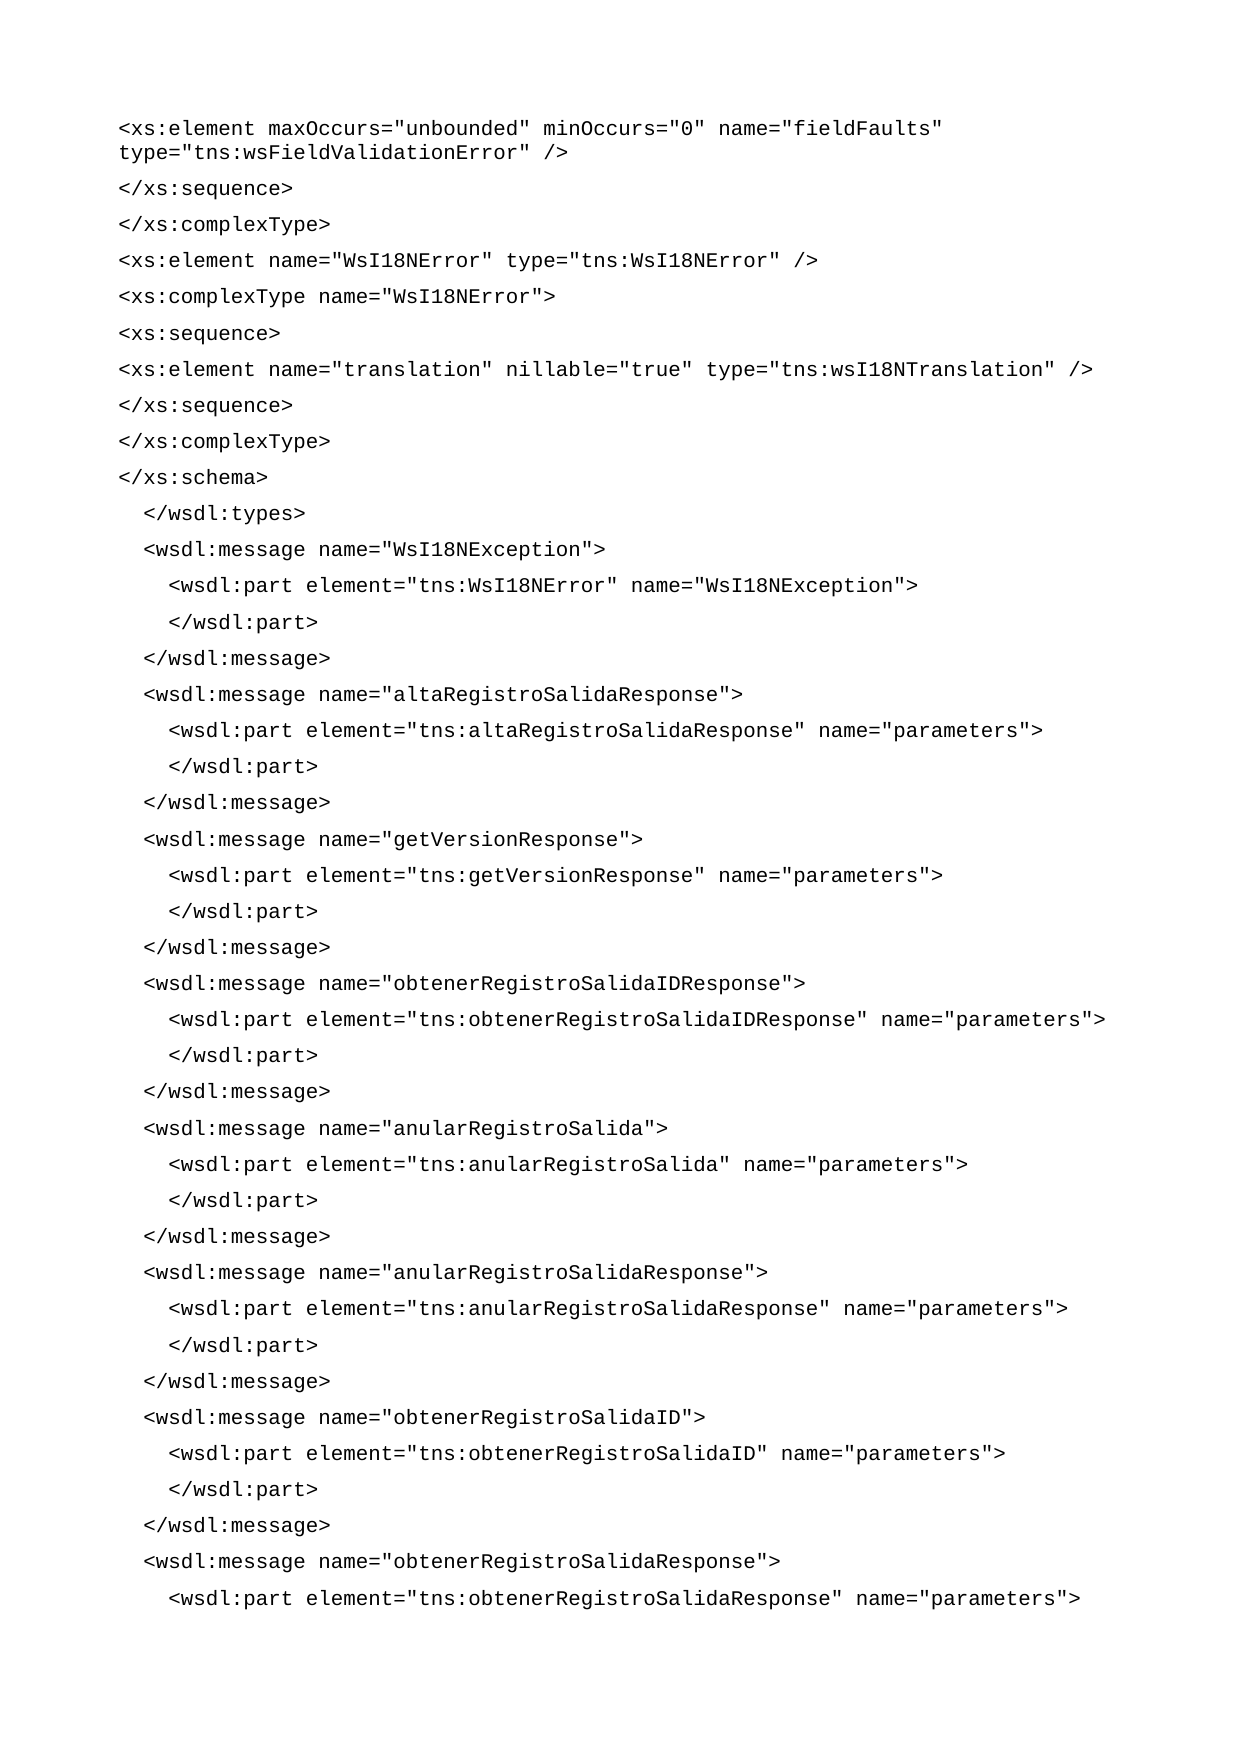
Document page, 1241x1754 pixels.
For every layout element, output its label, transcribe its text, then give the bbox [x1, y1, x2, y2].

text <xs:complexType name="WsI18NError"> [118, 286, 1122, 310]
text </wsdl:message> [118, 648, 1122, 671]
text </wsdl:part> [118, 756, 1122, 780]
text <wsdl:part element="tns:anularRegistroSalidaResponse" name="parameters"> [118, 1298, 1122, 1322]
text </wsdl:message> [118, 792, 1122, 816]
text <wsdl:message name="WsI18NException"> [118, 539, 1122, 563]
text </wsdl:message> [118, 937, 1122, 961]
text </xs:sequence> [118, 395, 1122, 418]
text </wsdl:part> [118, 901, 1122, 924]
text <wsdl:message name="altaRegistroSalidaResponse"> [118, 684, 1122, 708]
text <wsdl:message name="anularRegistroSalidaResponse"> [118, 1262, 1122, 1286]
text <wsdl:message name="obtenerRegistroSalidaIDResponse"> [118, 973, 1122, 997]
text <xs:element maxOccurs="unbounded" minOccurs="0" name="fieldFaults" type="tns:wsFieldValidationError" /> [118, 118, 1122, 165]
text </xs:complexType> [118, 214, 1122, 238]
text </xs:schema> [118, 467, 1122, 491]
text <wsdl:message name="anularRegistroSalida"> [118, 1118, 1122, 1141]
text <wsdl:part element="tns:getVersionResponse" name="parameters"> [118, 865, 1122, 888]
text <wsdl:message name="obtenerRegistroSalidaResponse"> [118, 1551, 1122, 1575]
text <xs:element name="translation" nillable="true" type="tns:wsI18NTranslation" /> [118, 359, 1122, 382]
text </wsdl:part> [118, 1190, 1122, 1214]
text </wsdl:message> [118, 1226, 1122, 1250]
text <xs:sequence> [118, 322, 1122, 346]
text </wsdl:message> [118, 1371, 1122, 1394]
text <wsdl:part element="tns:WsI18NError" name="WsI18NException"> [118, 576, 1122, 599]
text </wsdl:message> [118, 1082, 1122, 1105]
text </wsdl:part> [118, 1479, 1122, 1503]
text </xs:complexType> [118, 431, 1122, 454]
text <wsdl:part element="tns:obtenerRegistroSalidaResponse" name="parameters"> [118, 1588, 1122, 1611]
text </xs:sequence> [118, 178, 1122, 202]
text <wsdl:message name="getVersionResponse"> [118, 828, 1122, 852]
text </wsdl:message> [118, 1515, 1122, 1539]
text <wsdl:message name="obtenerRegistroSalidaID"> [118, 1407, 1122, 1431]
text <wsdl:part element="tns:anularRegistroSalida" name="parameters"> [118, 1154, 1122, 1177]
text <wsdl:part element="tns:obtenerRegistroSalidaID" name="parameters"> [118, 1443, 1122, 1467]
text </wsdl:part> [118, 612, 1122, 635]
text </wsdl:types> [118, 503, 1122, 527]
text </wsdl:part> [118, 1334, 1122, 1358]
text <wsdl:part element="tns:altaRegistroSalidaResponse" name="parameters"> [118, 720, 1122, 744]
text </wsdl:part> [118, 1045, 1122, 1069]
text <xs:element name="WsI18NError" type="tns:WsI18NError" /> [118, 250, 1122, 274]
text <wsdl:part element="tns:obtenerRegistroSalidaIDResponse" name="parameters"> [118, 1009, 1122, 1033]
